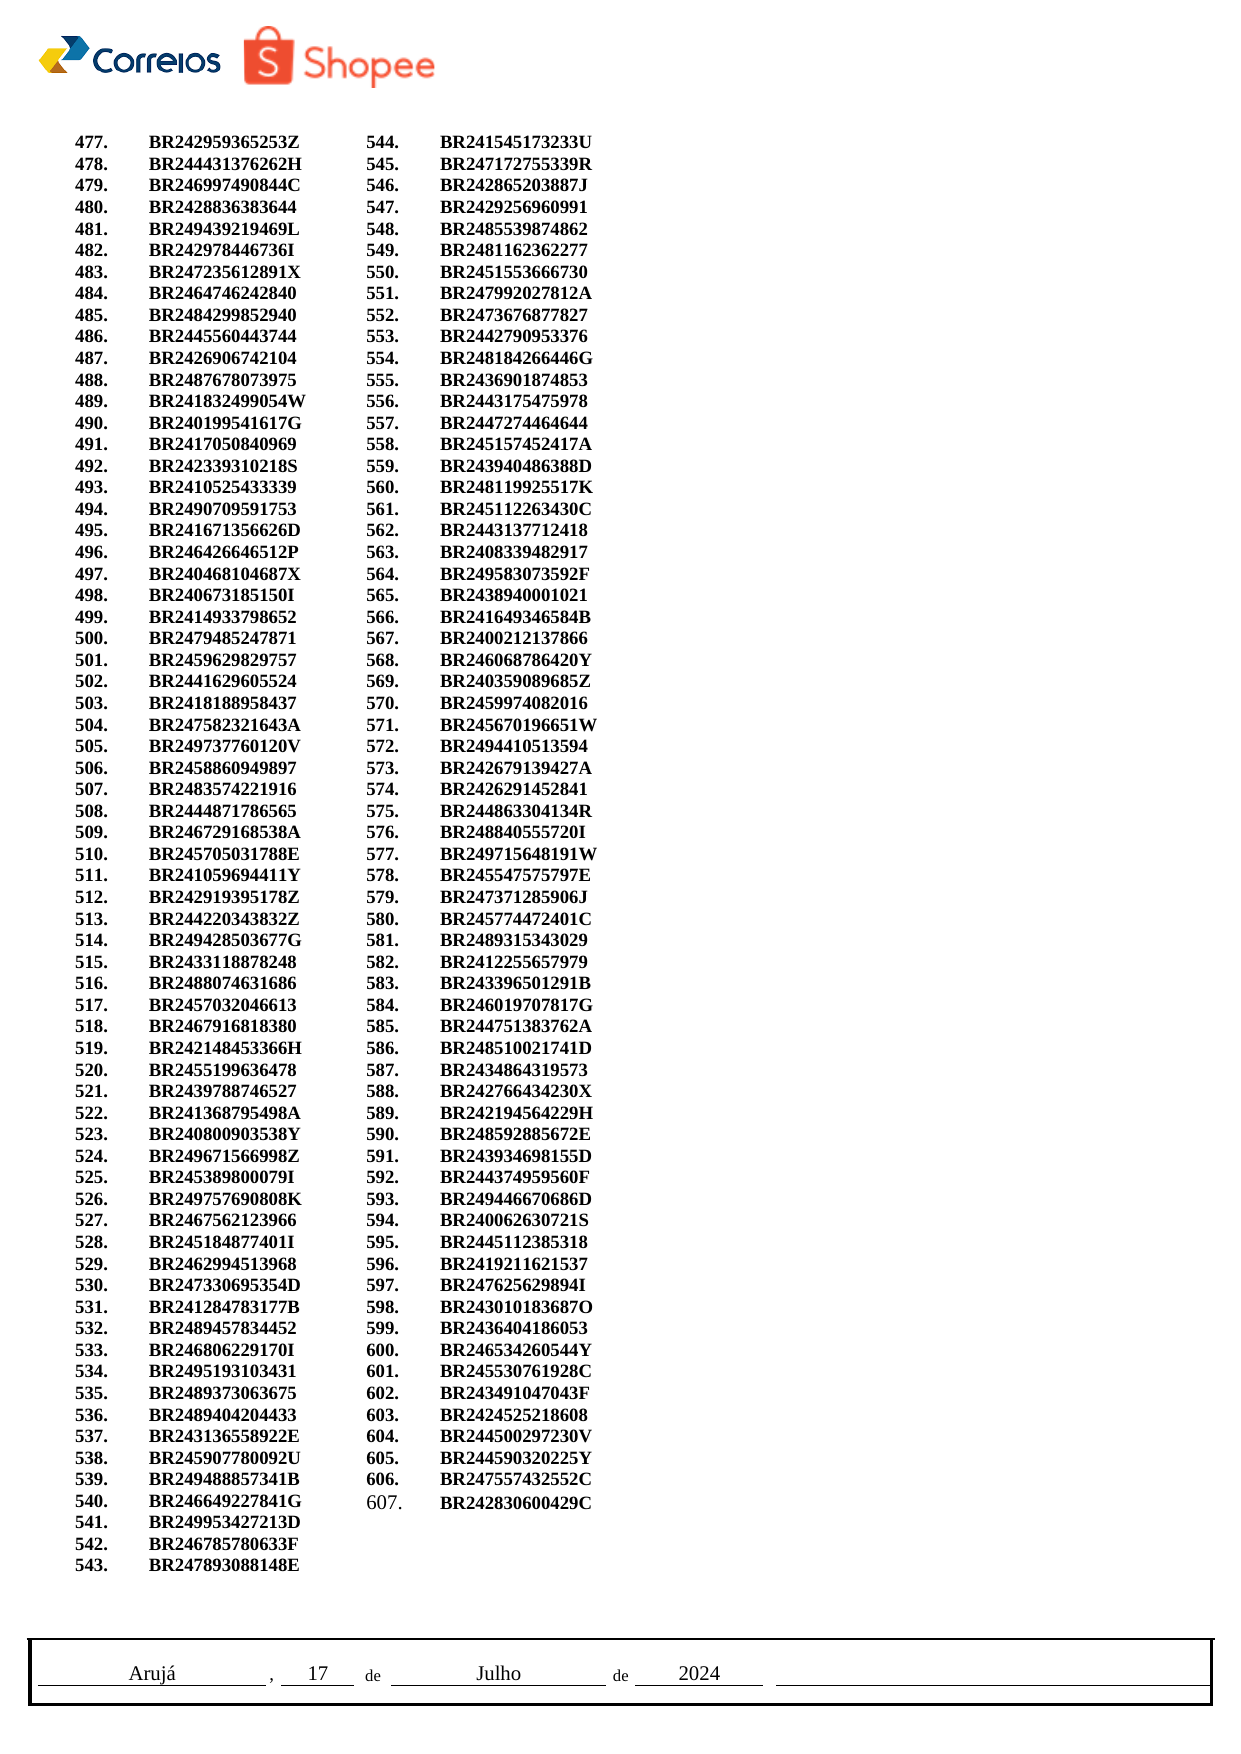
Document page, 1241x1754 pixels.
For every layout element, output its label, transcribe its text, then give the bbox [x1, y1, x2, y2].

list BR242919395178Z [75, 886, 329, 907]
list BR246426646512P [75, 541, 329, 562]
list BR2438940001021 [366, 584, 620, 606]
list BR245907780092U [75, 1447, 329, 1468]
list BR245774472401C [366, 907, 620, 929]
list BR245112263430C [366, 498, 620, 519]
list BR247625629894I [366, 1274, 620, 1296]
list BR240468104687X [75, 562, 329, 584]
list BR247172755339R [366, 153, 620, 174]
list BR244500297230V [366, 1425, 620, 1447]
list BR247893088148E [75, 1554, 329, 1576]
list BR241284783177B [75, 1296, 329, 1317]
list BR2428836383644 [75, 196, 329, 217]
list BR2484299852940 [75, 304, 329, 325]
list BR249428503677G [75, 929, 329, 951]
list BR2436404186053 [366, 1317, 620, 1339]
list BR249737760120V [75, 735, 329, 757]
list BR2429256960991 [366, 196, 620, 217]
list BR247330695354D [75, 1274, 329, 1296]
list BR2436901874853 [366, 368, 620, 390]
list BR2447274464644 [366, 412, 620, 433]
list BR242194564229H [366, 1102, 620, 1123]
list BR247235612891X [75, 261, 329, 282]
list BR2489315343029 [366, 929, 620, 951]
list BR2457032046613 [75, 994, 329, 1015]
list BR2408339482917 [366, 541, 620, 562]
list BR249439219469L [75, 217, 329, 239]
list BR2443137712418 [366, 519, 620, 541]
list BR245184877401I [75, 1231, 329, 1252]
list BR244751383762A [366, 1015, 620, 1037]
list BR2462994513968 [75, 1252, 329, 1274]
list BR2419211621537 [366, 1252, 620, 1274]
list BR242339310218S [75, 455, 329, 476]
list BR242766434230X [366, 1080, 620, 1102]
list BR249757690808K [75, 1188, 329, 1209]
list BR246019707817G [366, 994, 620, 1015]
list BR242148453366H [75, 1037, 329, 1058]
list BR246068786420Y [366, 649, 620, 670]
list BR246785780633F [75, 1533, 329, 1554]
list BR243491047043F [366, 1382, 620, 1403]
list BR2490709591753 [75, 498, 329, 519]
list BR248184266446G [366, 347, 620, 368]
list BR241059694411Y [75, 864, 329, 886]
list BR241545173233U [366, 131, 620, 153]
list BR249446670686D [366, 1188, 620, 1209]
list BR2473676877827 [366, 304, 620, 325]
list BR2451553666730 [366, 261, 620, 282]
list BR240199541617G [75, 412, 329, 433]
list BR2459629829757 [75, 649, 329, 670]
list BR244590320225Y [366, 1447, 620, 1468]
list BR243136558922E [75, 1425, 329, 1447]
list BR244374959560F [366, 1166, 620, 1188]
list BR247582321643A [75, 713, 329, 735]
list BR245389800079I [75, 1166, 329, 1188]
list BR240673185150I [75, 584, 329, 606]
list BR2445112385318 [366, 1231, 620, 1252]
list BR245705031788E [75, 843, 329, 864]
list BR2426906742104 [75, 347, 329, 368]
list BR2494410513594 [366, 735, 620, 757]
list BR241368795498A [75, 1102, 329, 1123]
list BR2464746242840 [75, 282, 329, 304]
list BR245670196651W [366, 713, 620, 735]
list BR2489457834452 [75, 1317, 329, 1339]
list BR2410525433339 [75, 476, 329, 498]
list BR2443175475978 [366, 390, 620, 412]
list BR243010183687O [366, 1296, 620, 1317]
list BR2442790953376 [366, 325, 620, 347]
list BR247371285906J [366, 886, 620, 907]
list BR242679139427A [366, 757, 620, 778]
list BR245157452417A [366, 433, 620, 455]
list BR246729168538A [75, 821, 329, 843]
list BR248840555720I [366, 821, 620, 843]
list BR244863304134R [366, 800, 620, 821]
list BR2426291452841 [366, 778, 620, 800]
list BR2434864319573 [366, 1058, 620, 1080]
list BR246997490844C [75, 174, 329, 196]
list BR246534260544Y [366, 1339, 620, 1360]
list BR243396501291B [366, 972, 620, 994]
list BR247992027812A [366, 282, 620, 304]
list BR2424525218608 [366, 1403, 620, 1425]
list BR2412255657979 [366, 951, 620, 972]
list BR243940486388D [366, 455, 620, 476]
list BR246806229170I [75, 1339, 329, 1360]
list BR2444871786565 [75, 800, 329, 821]
list BR249583073592F [366, 562, 620, 584]
list BR2417050840969 [75, 433, 329, 455]
list BR242978446736I [75, 239, 329, 261]
list BR248119925517K [366, 476, 620, 498]
list BR2433118878248 [75, 951, 329, 972]
list BR2488074631686 [75, 972, 329, 994]
list BR249953427213D [75, 1511, 329, 1533]
list BR244431376262H [75, 153, 329, 174]
list BR2483574221916 [75, 778, 329, 800]
list BR249715648191W [366, 843, 620, 864]
list BR245547575797E [366, 864, 620, 886]
list BR241649346584B [366, 606, 620, 627]
list BR2458860949897 [75, 757, 329, 778]
list BR2487678073975 [75, 368, 329, 390]
list BR240062630721S [366, 1209, 620, 1231]
list BR242865203887J [366, 174, 620, 196]
list BR241671356626D [75, 519, 329, 541]
list BR2467562123966 [75, 1209, 329, 1231]
list BR243934698155D [366, 1145, 620, 1166]
list BR2400212137866 [366, 627, 620, 649]
list BR2445560443744 [75, 325, 329, 347]
list BR2495193103431 [75, 1360, 329, 1382]
list BR2481162362277 [366, 239, 620, 261]
list BR249671566998Z [75, 1145, 329, 1166]
list BR2455199636478 [75, 1058, 329, 1080]
list BR2485539874862 [366, 217, 620, 239]
list BR2459974082016 [366, 692, 620, 713]
list BR244220343832Z [75, 907, 329, 929]
list BR2467916818380 [75, 1015, 329, 1037]
list BR2479485247871 [75, 627, 329, 649]
list BR240800903538Y [75, 1123, 329, 1145]
list BR242959365253Z [75, 131, 329, 153]
list BR241832499054W [75, 390, 329, 412]
list BR2414933798652 [75, 606, 329, 627]
list BR246649227841G [75, 1490, 329, 1511]
list BR240359089685Z [366, 670, 620, 692]
list BR249488857341B [75, 1468, 329, 1490]
list BR2489373063675 [75, 1382, 329, 1403]
list BR245530761928C [366, 1360, 620, 1382]
list BR247557432552C [366, 1468, 620, 1490]
list BR2489404204433 [75, 1403, 329, 1425]
list BR2418188958437 [75, 692, 329, 713]
list BR242830600429C [366, 1490, 620, 1514]
list BR248510021741D [366, 1037, 620, 1058]
list BR2441629605524 [75, 670, 329, 692]
list BR2439788746527 [75, 1080, 329, 1102]
list BR248592885672E [366, 1123, 620, 1145]
